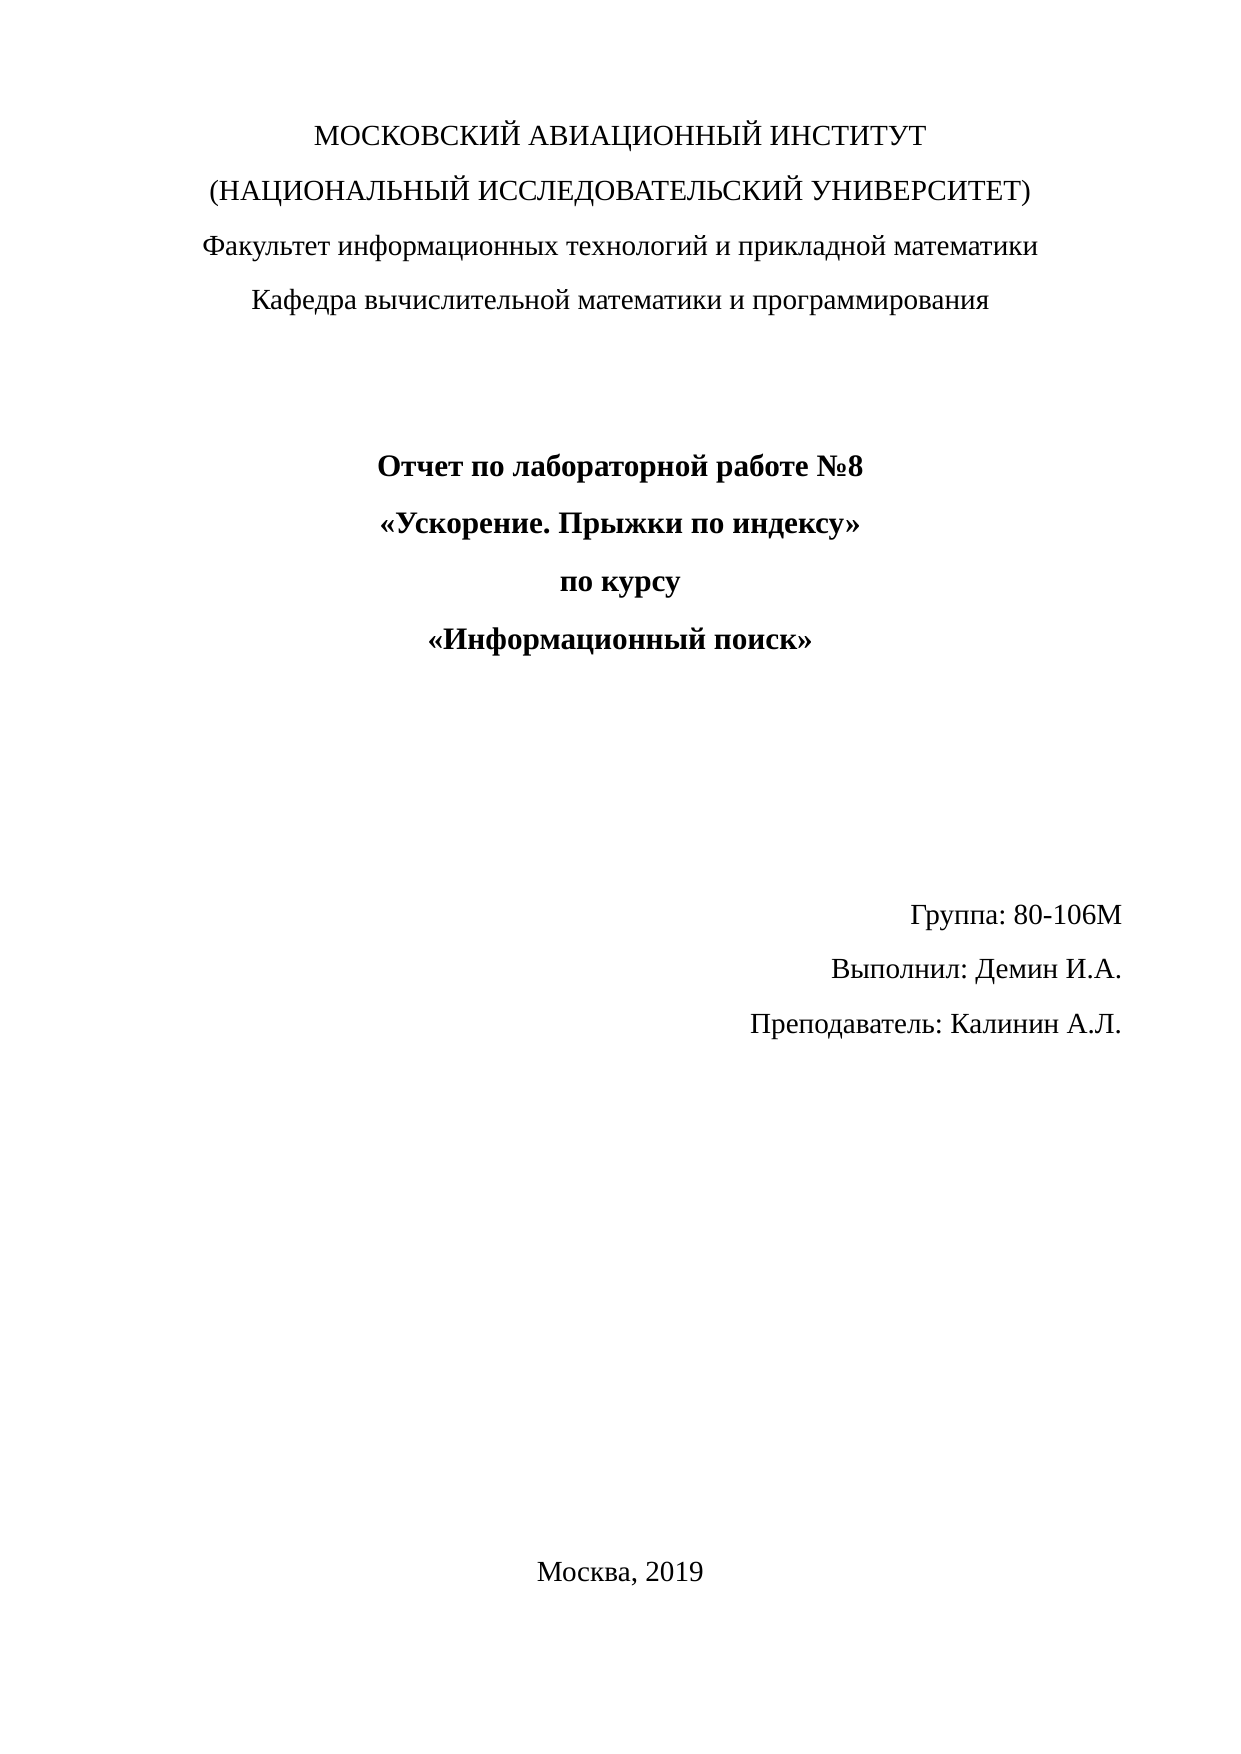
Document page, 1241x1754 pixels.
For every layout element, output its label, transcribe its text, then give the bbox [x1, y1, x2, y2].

text Кафедра вычислительной математики и программирования [118, 282, 1122, 316]
text по курсу [118, 562, 1122, 598]
text Факультет информационных технологий и прикладной математики [118, 228, 1122, 261]
text Выполнил: Демин И.А. [118, 952, 1122, 985]
text Преподаватель: Калинин А.Л. [118, 1006, 1122, 1040]
text Москва, 2019 [118, 1554, 1122, 1588]
text «Информационный поиск» [118, 620, 1122, 656]
text Отчет по лабораторной работе №8 [118, 447, 1122, 483]
text МОСКОВСКИЙ АВИАЦИОННЫЙ ИНСТИТУТ [118, 118, 1122, 152]
text (НАЦИОНАЛЬНЫЙ ИССЛЕДОВАТЕЛЬСКИЙ УНИВЕРСИТЕТ) [118, 173, 1122, 206]
text «Ускорение. Прыжки по индексу» [118, 504, 1122, 541]
text Группа: 80-106М [118, 897, 1122, 930]
